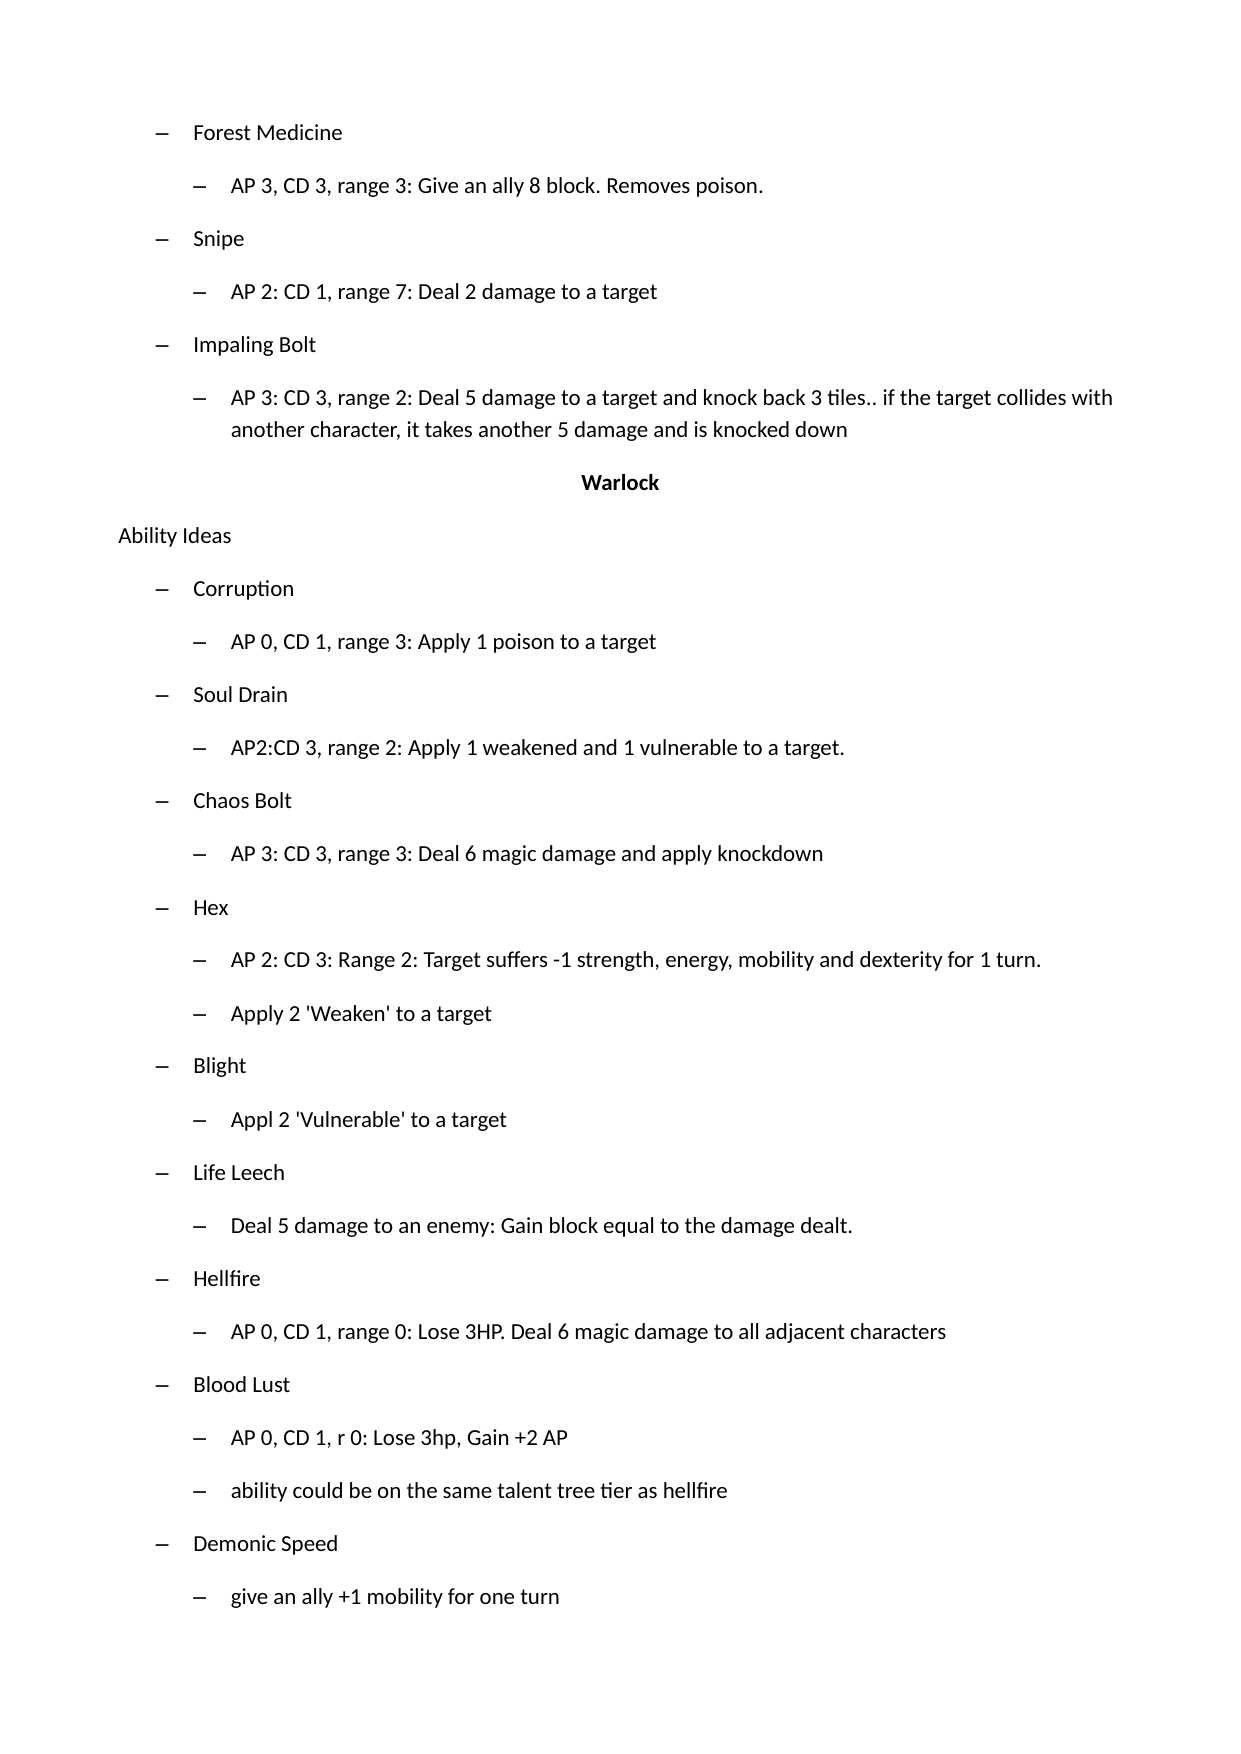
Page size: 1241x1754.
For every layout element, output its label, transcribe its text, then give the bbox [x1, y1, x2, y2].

list AP 3: CD 3, range 2: Deal 5 damage to a target and knock back 3 tiles.. if the target collides with another character, it takes another 5 damage and is knocked down [193, 383, 1122, 443]
list AP 2: CD 3: Range 2: Target suffers -1 strength, energy, mobility and dexterity for 1 turn. [193, 946, 1122, 974]
list AP 0, CD 1, range 0: Lose 3HP. Deal 6 magic damage to all adjacent characters [193, 1317, 1122, 1345]
list AP 3, CD 3, range 3: Give an ally 8 block. Removes poison. [193, 171, 1122, 199]
list AP 0, CD 1, r 0: Lose 3hp, Gain +2 AP [193, 1423, 1122, 1451]
list AP 2: CD 1, range 7: Deal 2 damage to a target [193, 277, 1122, 305]
list Blight [156, 1052, 1122, 1080]
list ability could be on the same talent tree tier as hellfire [193, 1476, 1122, 1504]
list Demonic Speed [156, 1529, 1122, 1557]
text Ability Ideas [118, 521, 1122, 549]
list Hex [156, 893, 1122, 921]
list give an ally +1 mobility for one turn [193, 1582, 1122, 1610]
list Impaling Bolt [156, 330, 1122, 358]
list Life Leech [156, 1158, 1122, 1186]
list Hellfire [156, 1264, 1122, 1292]
list AP 0, CD 1, range 3: Apply 1 poison to a target [193, 627, 1122, 656]
list Blood Lust [156, 1370, 1122, 1398]
list Chaos Bolt [156, 787, 1122, 814]
list AP 3: CD 3, range 3: Deal 6 magic damage and apply knockdown [193, 839, 1122, 868]
list Corruption [156, 574, 1122, 602]
list AP2:CD 3, range 2: Apply 1 weakened and 1 vulnerable to a target. [193, 733, 1122, 762]
list Apply 2 'Weaken' to a target [193, 999, 1122, 1027]
text Warlock [118, 468, 1122, 496]
list Soul Drain [156, 681, 1122, 708]
list Appl 2 'Vulnerable' to a target [193, 1105, 1122, 1133]
list Deal 5 damage to an enemy: Gain block equal to the damage dealt. [193, 1211, 1122, 1239]
list Snipe [156, 224, 1122, 252]
list Forest Medicine [156, 118, 1122, 146]
